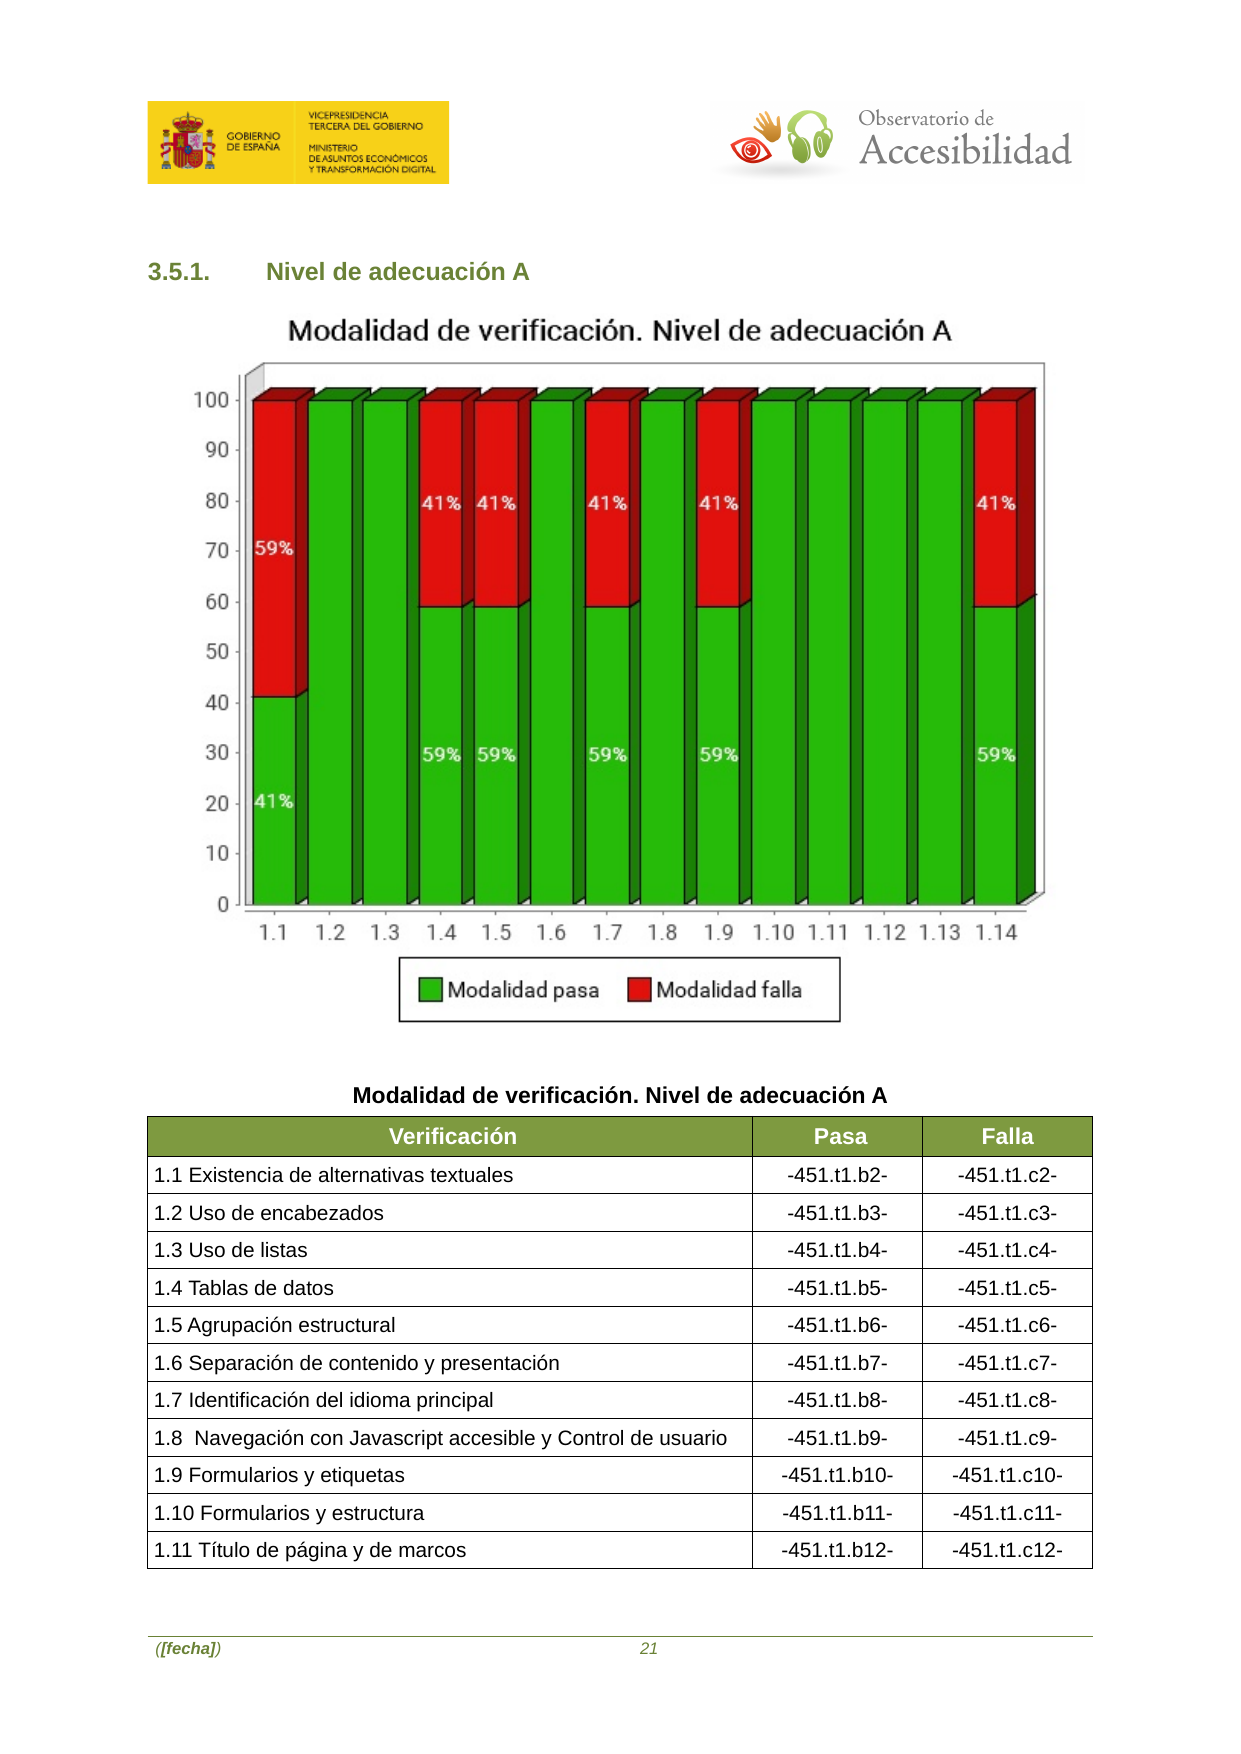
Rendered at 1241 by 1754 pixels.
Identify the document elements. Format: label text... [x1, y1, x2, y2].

table_cell 1.8 Navegación con Javascript accesible y Control de usuario [148, 1419, 752, 1456]
table_header Pasa [753, 1117, 922, 1156]
table_cell -451.t1.c2- [923, 1157, 1092, 1193]
picture [147, 101, 450, 184]
table_cell -451.t1.b10- [753, 1457, 922, 1493]
table_cell -451.t1.c9- [923, 1419, 1092, 1456]
table_cell -451.t1.c8- [923, 1382, 1092, 1418]
table_cell -451.t1.c5- [923, 1269, 1092, 1306]
table_cell 1.10 Formularios y estructura [148, 1494, 752, 1531]
table_header Falla [923, 1117, 1092, 1156]
table_cell -451.t1.b2- [753, 1157, 922, 1193]
table_cell 1.4 Tablas de datos [148, 1269, 752, 1306]
table_cell -451.t1.c12- [923, 1532, 1092, 1568]
table_cell -451.t1.c7- [923, 1344, 1092, 1381]
picture [178, 313, 1062, 1024]
table_cell -451.t1.b7- [753, 1344, 922, 1381]
table_cell -451.t1.b11- [753, 1494, 922, 1531]
table_cell -451.t1.b12- [753, 1532, 922, 1568]
table_cell 1.2 Uso de encabezados [148, 1194, 752, 1231]
table_cell -451.t1.b8- [753, 1382, 922, 1418]
table_cell 1.9 Formularios y etiquetas [148, 1457, 752, 1493]
table_header Verificación [148, 1117, 752, 1156]
table_cell -451.t1.c4- [923, 1232, 1092, 1268]
table_cell 1.7 Identificación del idioma principal [148, 1382, 752, 1418]
table_cell -451.t1.b4- [753, 1232, 922, 1268]
table_cell -451.t1.c3- [923, 1194, 1092, 1231]
table_cell -451.t1.c6- [923, 1307, 1092, 1343]
table_cell -451.t1.c11- [923, 1494, 1092, 1531]
table_cell 1.5 Agrupación estructural [148, 1307, 752, 1343]
table_cell 1.6 Separación de contenido y presentación [148, 1344, 752, 1381]
table_cell -451.t1.b5- [753, 1269, 922, 1306]
table_cell -451.t1.b6- [753, 1307, 922, 1343]
text Modalidad de verificación. Nivel de adecuación A [148, 1082, 1092, 1108]
subtitle Nivel de adecuación A [148, 257, 1092, 286]
table_cell 1.11 Título de página y de marcos [148, 1532, 752, 1568]
table_cell 1.3 Uso de listas [148, 1232, 752, 1268]
picture [710, 101, 1086, 184]
table_cell -451.t1.b3- [753, 1194, 922, 1231]
table_cell 1.1 Existencia de alternativas textuales [148, 1157, 752, 1193]
table_cell -451.t1.c10- [923, 1457, 1092, 1493]
table_cell -451.t1.b9- [753, 1419, 922, 1456]
